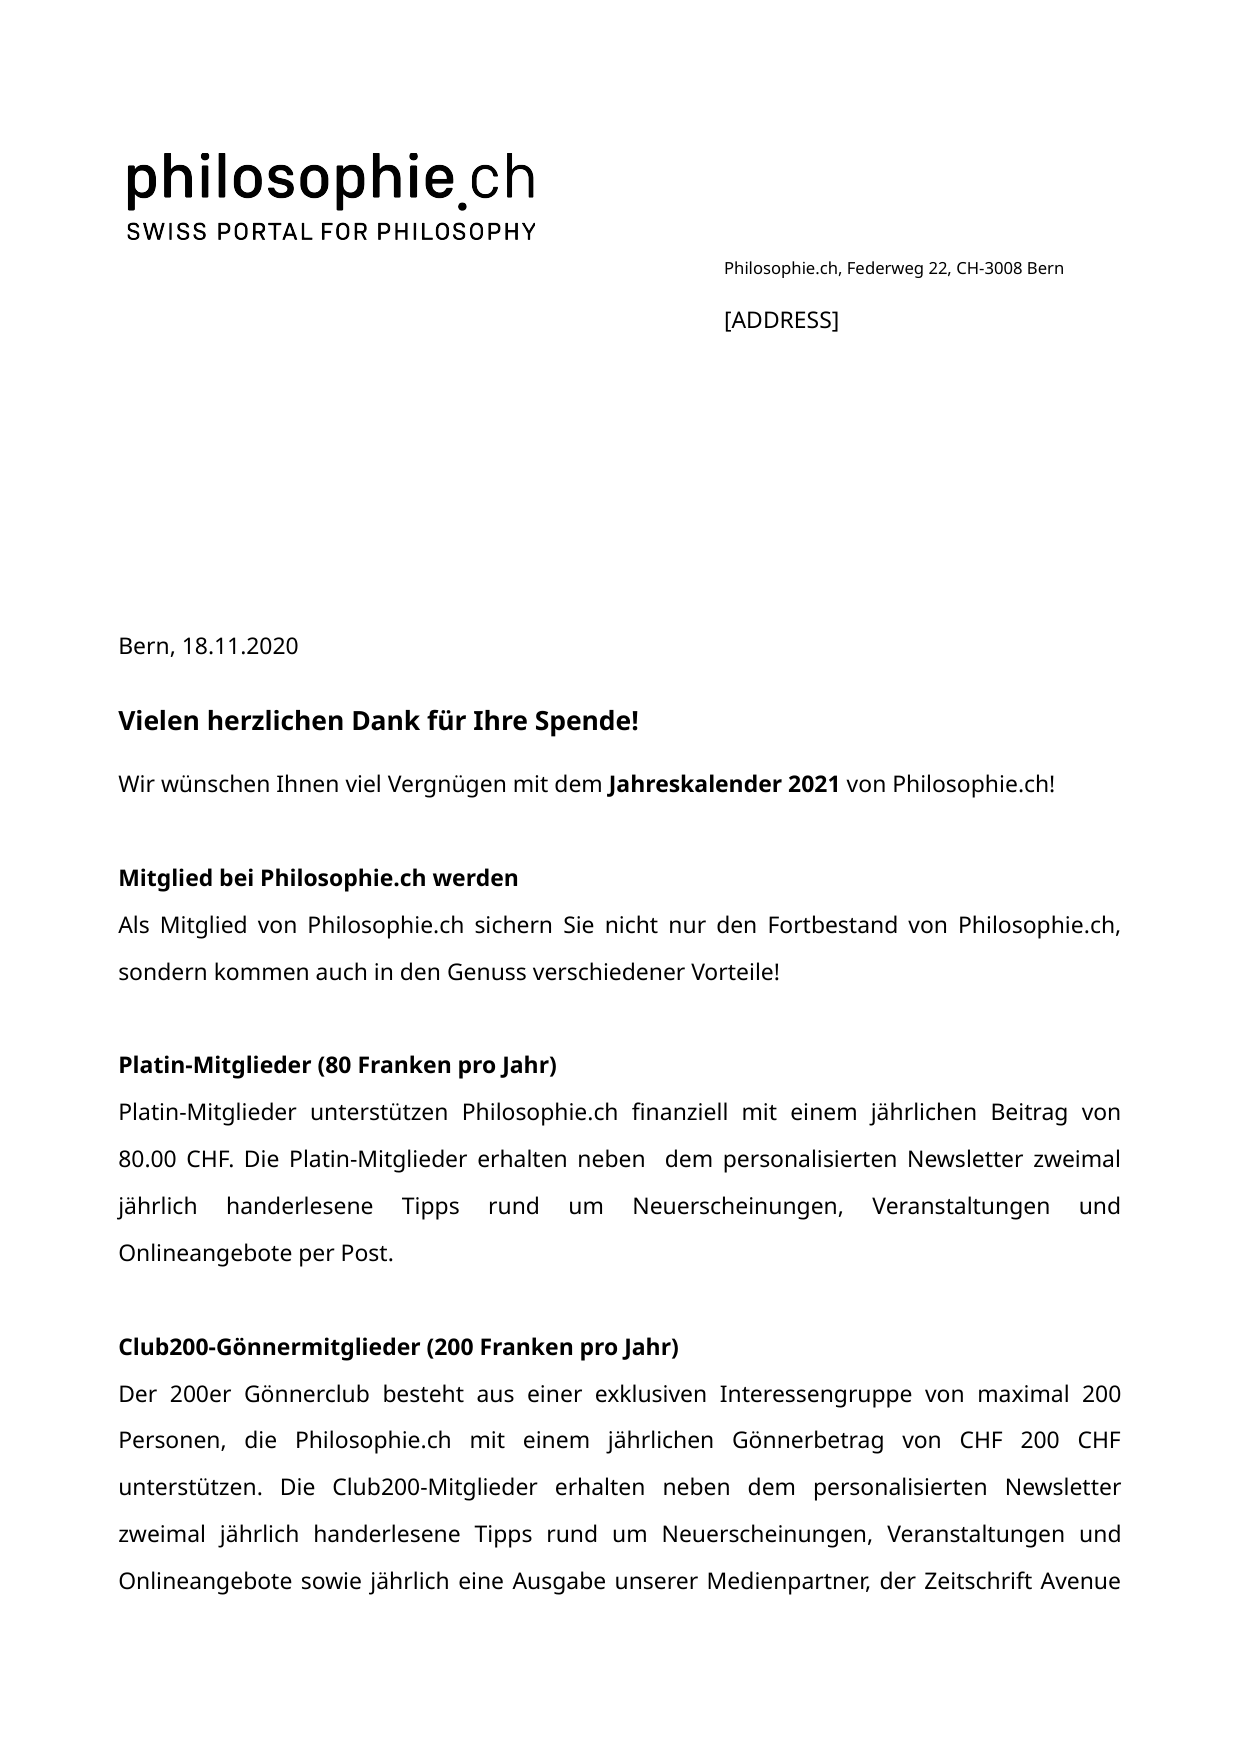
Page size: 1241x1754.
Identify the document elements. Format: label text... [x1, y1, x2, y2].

text Bern, 18.11.2020 [118, 630, 1122, 661]
text Platin-Mitglieder unterstützen Philosophie.ch finanziell mit einem jährlichen Beitrag von 80.00 CHF. Die Platin-Mitglieder erhalten neben dem personalisierten Newsletter zweimal jährlich handerlesene Tipps rund um Neuerscheinungen, Veranstaltungen und Onlineangebote per Post. [118, 1096, 1122, 1268]
text Platin-Mitglieder (80 Franken pro Jahr) [118, 1049, 1122, 1081]
text Wir wünschen Ihnen viel Vergnügen mit dem Jahreskalender 2021 von Philosophie.ch! [118, 768, 1122, 799]
text Mitglied bei Philosophie.ch werden [118, 862, 1122, 893]
picture [127, 153, 535, 240]
text Als Mitglied von Philosophie.ch sichern Sie nicht nur den Fortbestand von Philosophie.ch, sondern kommen auch in den Genuss verschiedener Vorteile! [118, 909, 1122, 987]
text Club200-Gönnermitglieder (200 Franken pro Jahr) [118, 1331, 1122, 1362]
subtitle Vielen herzlichen Dank für Ihre Spende! [118, 702, 1122, 738]
text [ADDRESS] [724, 304, 1111, 336]
text Philosophie.ch, Federweg 22, CH-3008 Bern [724, 257, 1091, 279]
text Der 200er Gönnerclub besteht aus einer exklusiven Interessengruppe von maximal 200 Personen, die Philosophie.ch mit einem jährlichen Gönnerbetrag von CHF 200 CHF unterstützen. Die Club200-Mitglieder erhalten neben dem personalisierten Newsletter zweimal jährlich handerlesene Tipps rund um Neuerscheinungen, Veranstaltungen und Onlineangebote sowie jährlich eine Ausgabe unserer Medienpartner, der Zeitschrift Avenue [118, 1378, 1122, 1596]
